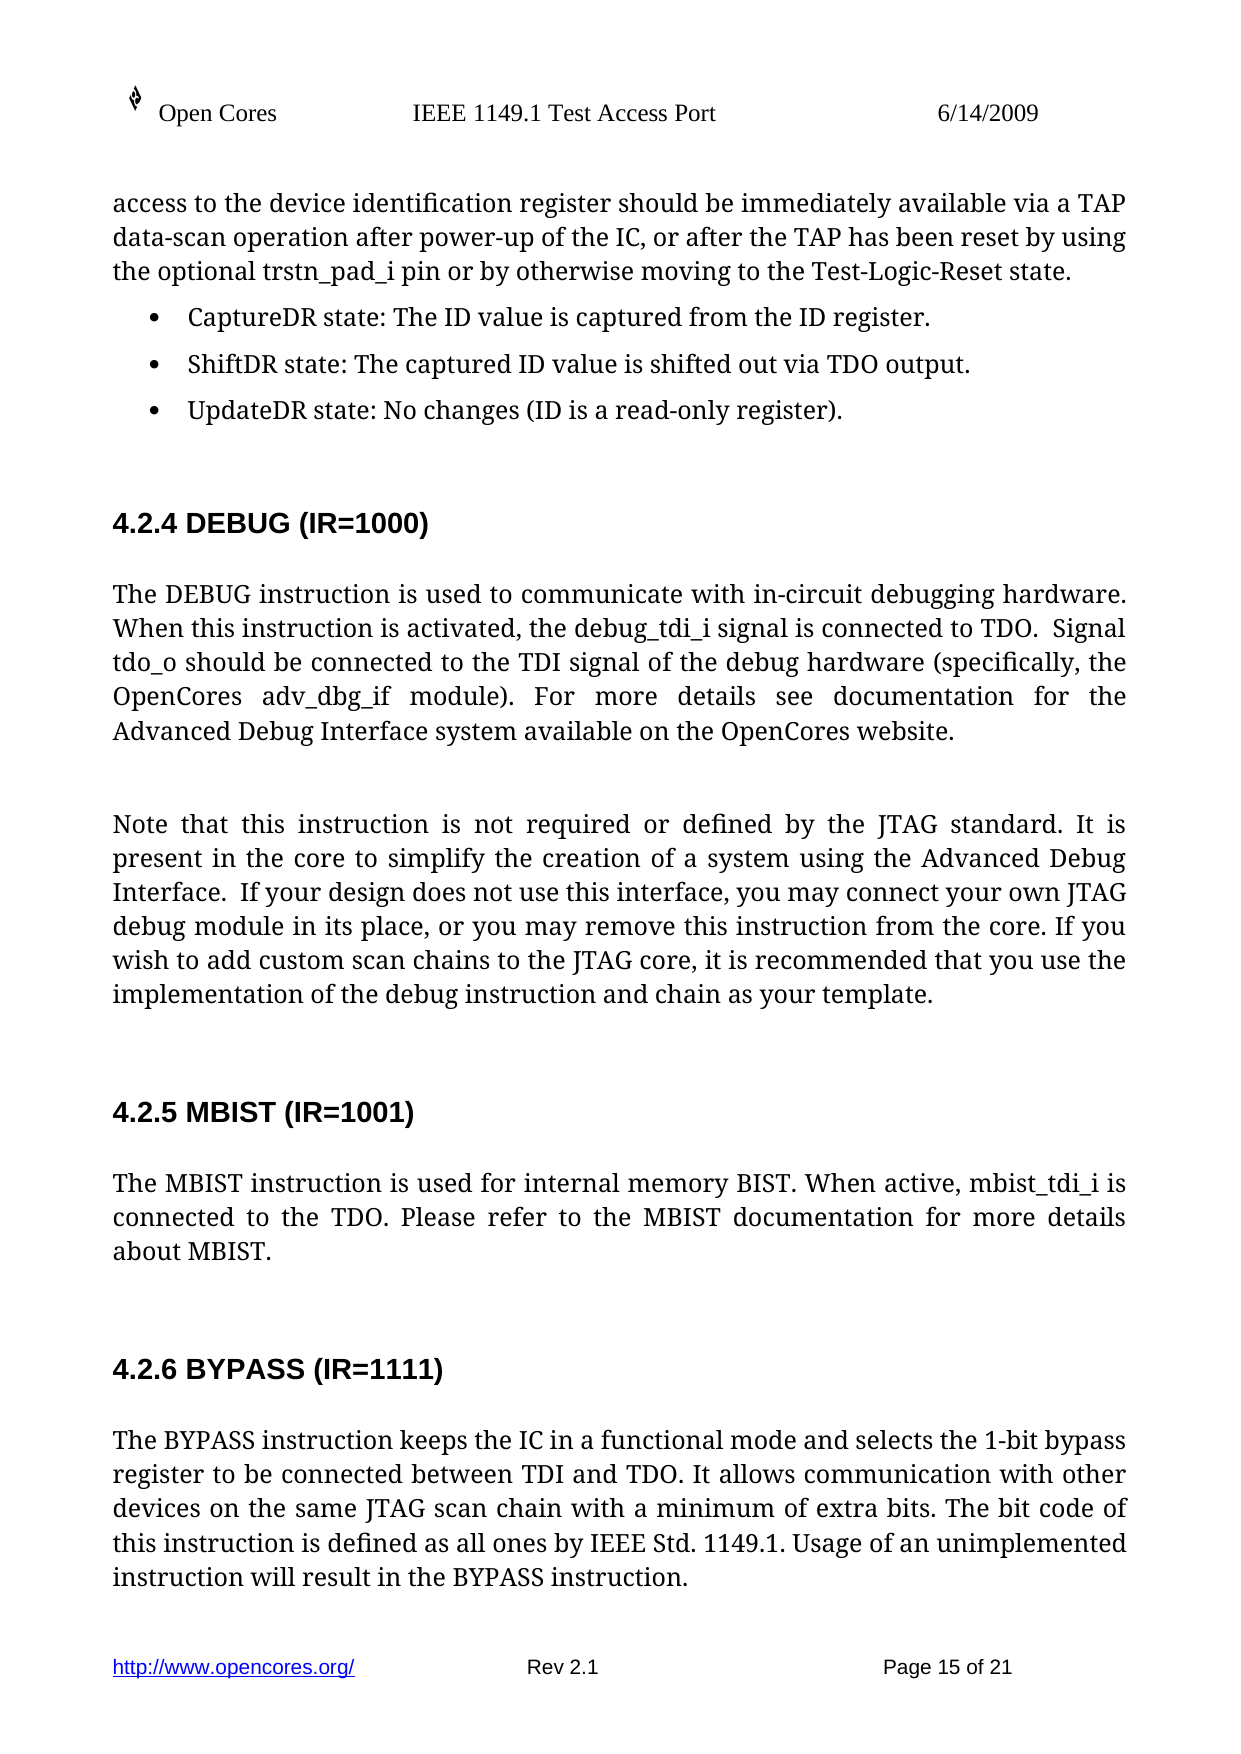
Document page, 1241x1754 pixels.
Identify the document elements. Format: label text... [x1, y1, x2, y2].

list UpdateDR state: No changes (ID is a read-only register). [150, 393, 1128, 427]
subtitle 4.2.4 DEBUG (IR=1000) [112, 506, 1128, 539]
subtitle 4.2.6 BYPASS (IR=1111) [112, 1352, 1128, 1386]
text Note that this instruction is not required or defined by the JTAG standard. It is present in the core to simplify the creation of a system using the Advanced Debug Interface. If your design does not use this interface, you may connect your own JTAG debug module in its place, or you may remove this instruction from the core. If you wish to add custom scan chains to the JTAG core, it is recommended that you use the implementation of the debug instruction and chain as your template. [112, 806, 1128, 1011]
text The MBIST instruction is used for internal memory BIST. When active, mbist_tdi_i is connected to the TDO. Please refer to the MBIST documentation for more details about MBIST. [112, 1166, 1128, 1268]
list CaptureDR state: The ID value is captured from the ID register. [150, 300, 1128, 334]
list ShiftDR state: The captured ID value is shifted out via TDO output. [150, 346, 1128, 381]
subtitle 4.2.5 MBIST (IR=1001) [112, 1095, 1128, 1128]
text access to the device identification register should be immediately available via a TAP data-scan operation after power-up of the IC, or after the TAP has been reset by using the optional trstn_pad_i pin or by otherwise moving to the Test-Logic-Reset state. [112, 185, 1128, 287]
text The DEBUG instruction is used to communicate with in-circuit debugging hardware. When this instruction is activated, the debug_tdi_i signal is connected to TDO. Signal tdo_o should be connected to the TDI signal of the debug hardware (specifically, the OpenCores adv_dbg_if module). For more details see documentation for the Advanced Debug Interface system available on the OpenCores website. [112, 577, 1128, 747]
text The BYPASS instruction keeps the IC in a functional mode and selects the 1-bit bypass register to be connected between TDI and TDO. It allows communication with other devices on the same JTAG scan chain with a minimum of extra bits. The bit code of this instruction is defined as all ones by IEEE Std. 1149.1. Usage of an unimplemented instruction will result in the BYPASS instruction. [112, 1423, 1128, 1593]
